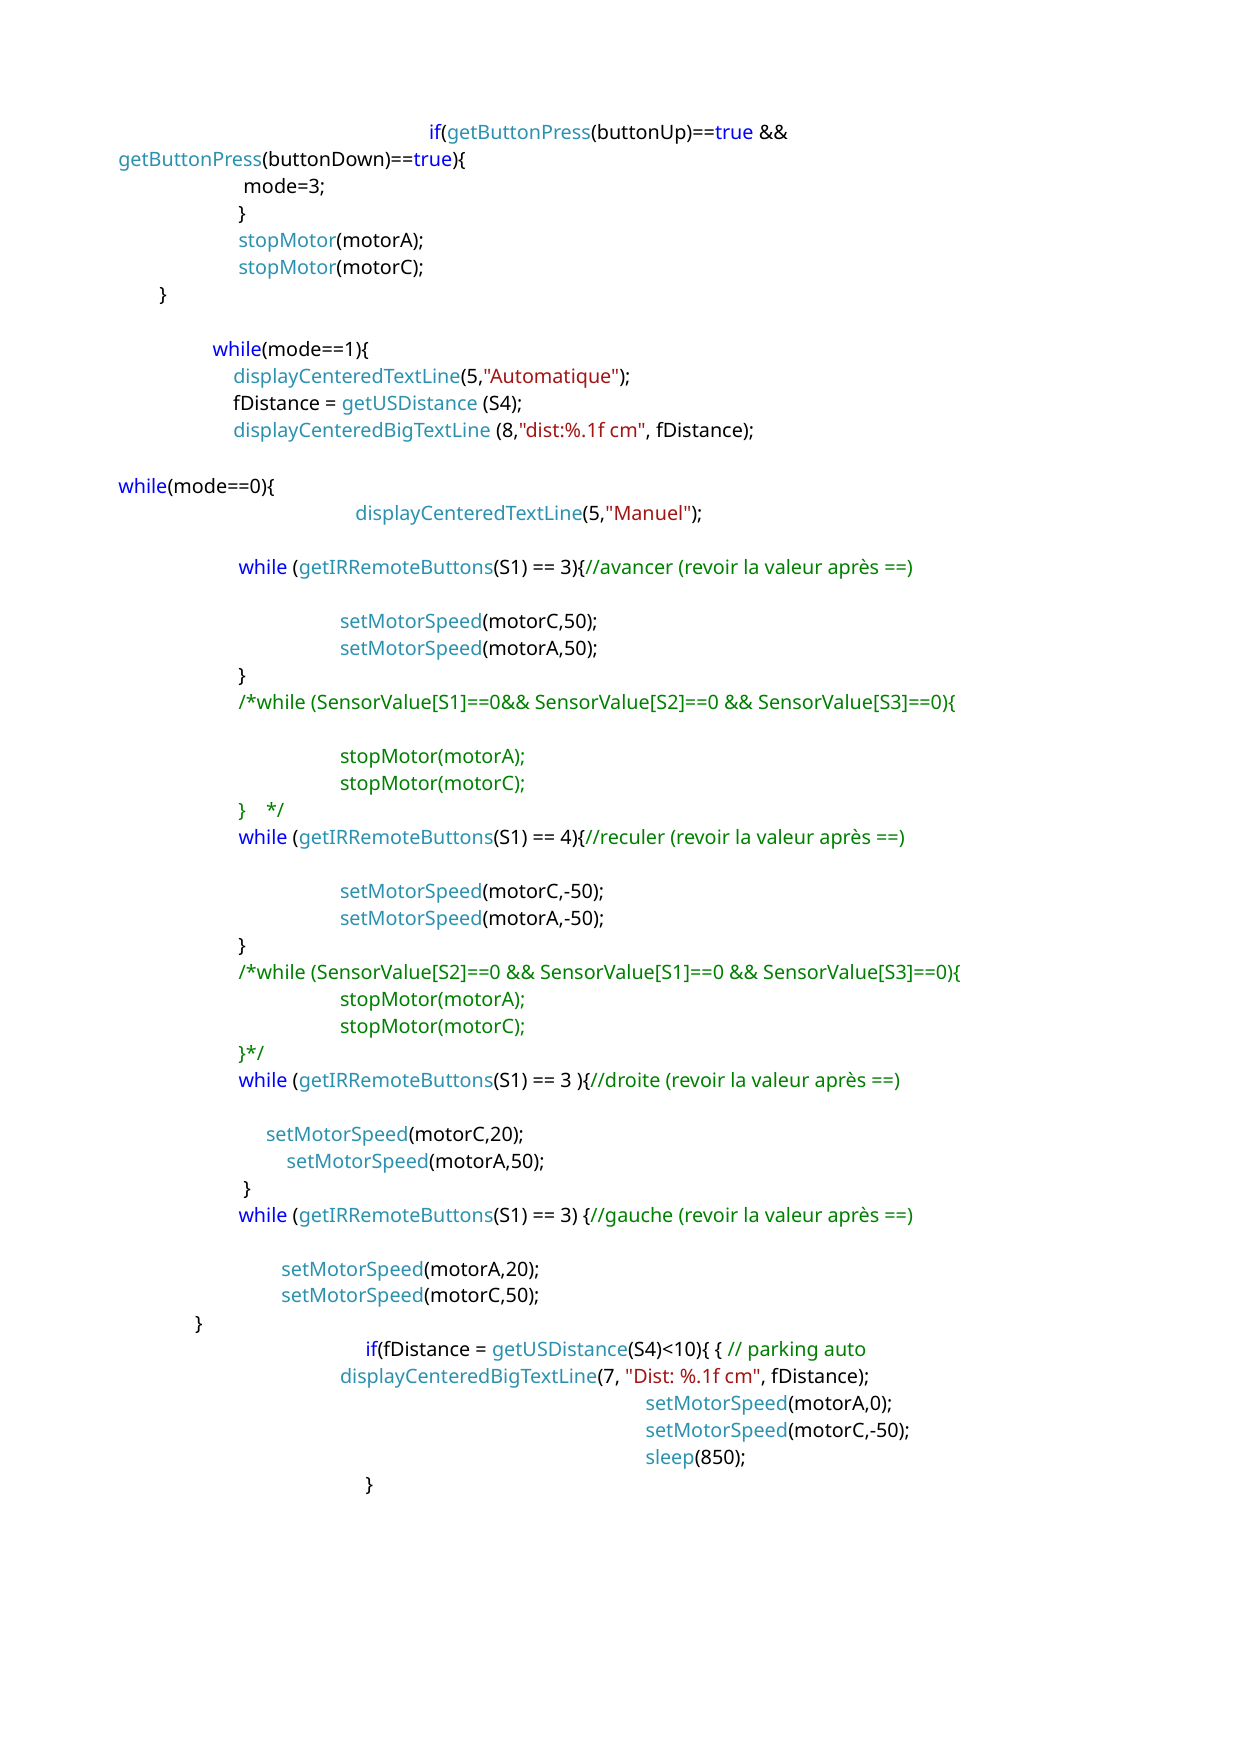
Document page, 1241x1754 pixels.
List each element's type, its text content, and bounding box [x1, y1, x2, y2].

text mode=3; [118, 172, 1122, 199]
text while (getIRRemoteButtons(S1) == 3 ){//droite (revoir la valeur après ==) [118, 1066, 1122, 1093]
text stopMotor(motorC); [118, 253, 1122, 280]
text }*/ [118, 1039, 1122, 1066]
text setMotorSpeed(motorC,50); [118, 1282, 1122, 1309]
text } */ [118, 796, 1122, 823]
text stopMotor(motorA); [118, 742, 1122, 769]
text setMotorSpeed(motorC,20); [118, 1120, 1122, 1147]
text setMotorSpeed(motorC,50); [118, 607, 1122, 634]
text stopMotor(motorA); [118, 985, 1122, 1012]
text if(getButtonPress(buttonUp)==true && getButtonPress(buttonDown)==true){ [118, 118, 1122, 172]
text while (getIRRemoteButtons(S1) == 4){//reculer (revoir la valeur après ==) [118, 823, 1122, 850]
text stopMotor(motorC); [118, 1012, 1122, 1039]
text setMotorSpeed(motorA,50); [118, 634, 1122, 661]
text setMotorSpeed(motorA,50); [118, 1147, 1122, 1174]
text while(mode==0){ [118, 472, 1122, 499]
text setMotorSpeed(motorC,-50); [118, 1417, 1122, 1444]
text fDistance = getUSDistance (S4); [118, 390, 1122, 417]
text setMotorSpeed(motorC,-50); [118, 877, 1122, 904]
text sleep(850); [118, 1444, 1122, 1471]
text } [118, 1174, 1122, 1201]
text } [118, 1471, 1122, 1498]
text if(fDistance = getUSDistance(S4)<10){ { // parking auto [118, 1336, 1122, 1363]
text displayCenteredTextLine(5,"Manuel"); [118, 499, 1122, 526]
text stopMotor(motorA); [118, 226, 1122, 253]
text while (getIRRemoteButtons(S1) == 3) {//gauche (revoir la valeur après ==) [118, 1201, 1122, 1228]
text } [118, 280, 1122, 307]
text displayCenteredBigTextLine(7, "Dist: %.1f cm", fDistance); [118, 1363, 1122, 1390]
text } [118, 931, 1122, 958]
text while(mode==1){ [118, 336, 1122, 363]
text while (getIRRemoteButtons(S1) == 3){//avancer (revoir la valeur après ==) [118, 553, 1122, 580]
text setMotorSpeed(motorA,-50); [118, 904, 1122, 931]
text /*while (SensorValue[S1]==0&& SensorValue[S2]==0 && SensorValue[S3]==0){ [118, 688, 1122, 715]
text stopMotor(motorC); [118, 769, 1122, 796]
text } [118, 1309, 1122, 1336]
text /*while (SensorValue[S2]==0 && SensorValue[S1]==0 && SensorValue[S3]==0){ [118, 958, 1122, 985]
text setMotorSpeed(motorA,20); [118, 1255, 1122, 1282]
text setMotorSpeed(motorA,0); [118, 1390, 1122, 1417]
text displayCenteredTextLine(5,"Automatique"); [118, 363, 1122, 390]
text } [118, 199, 1122, 226]
text } [118, 661, 1122, 688]
text displayCenteredBigTextLine (8,"dist:%.1f cm", fDistance); [118, 417, 1122, 444]
